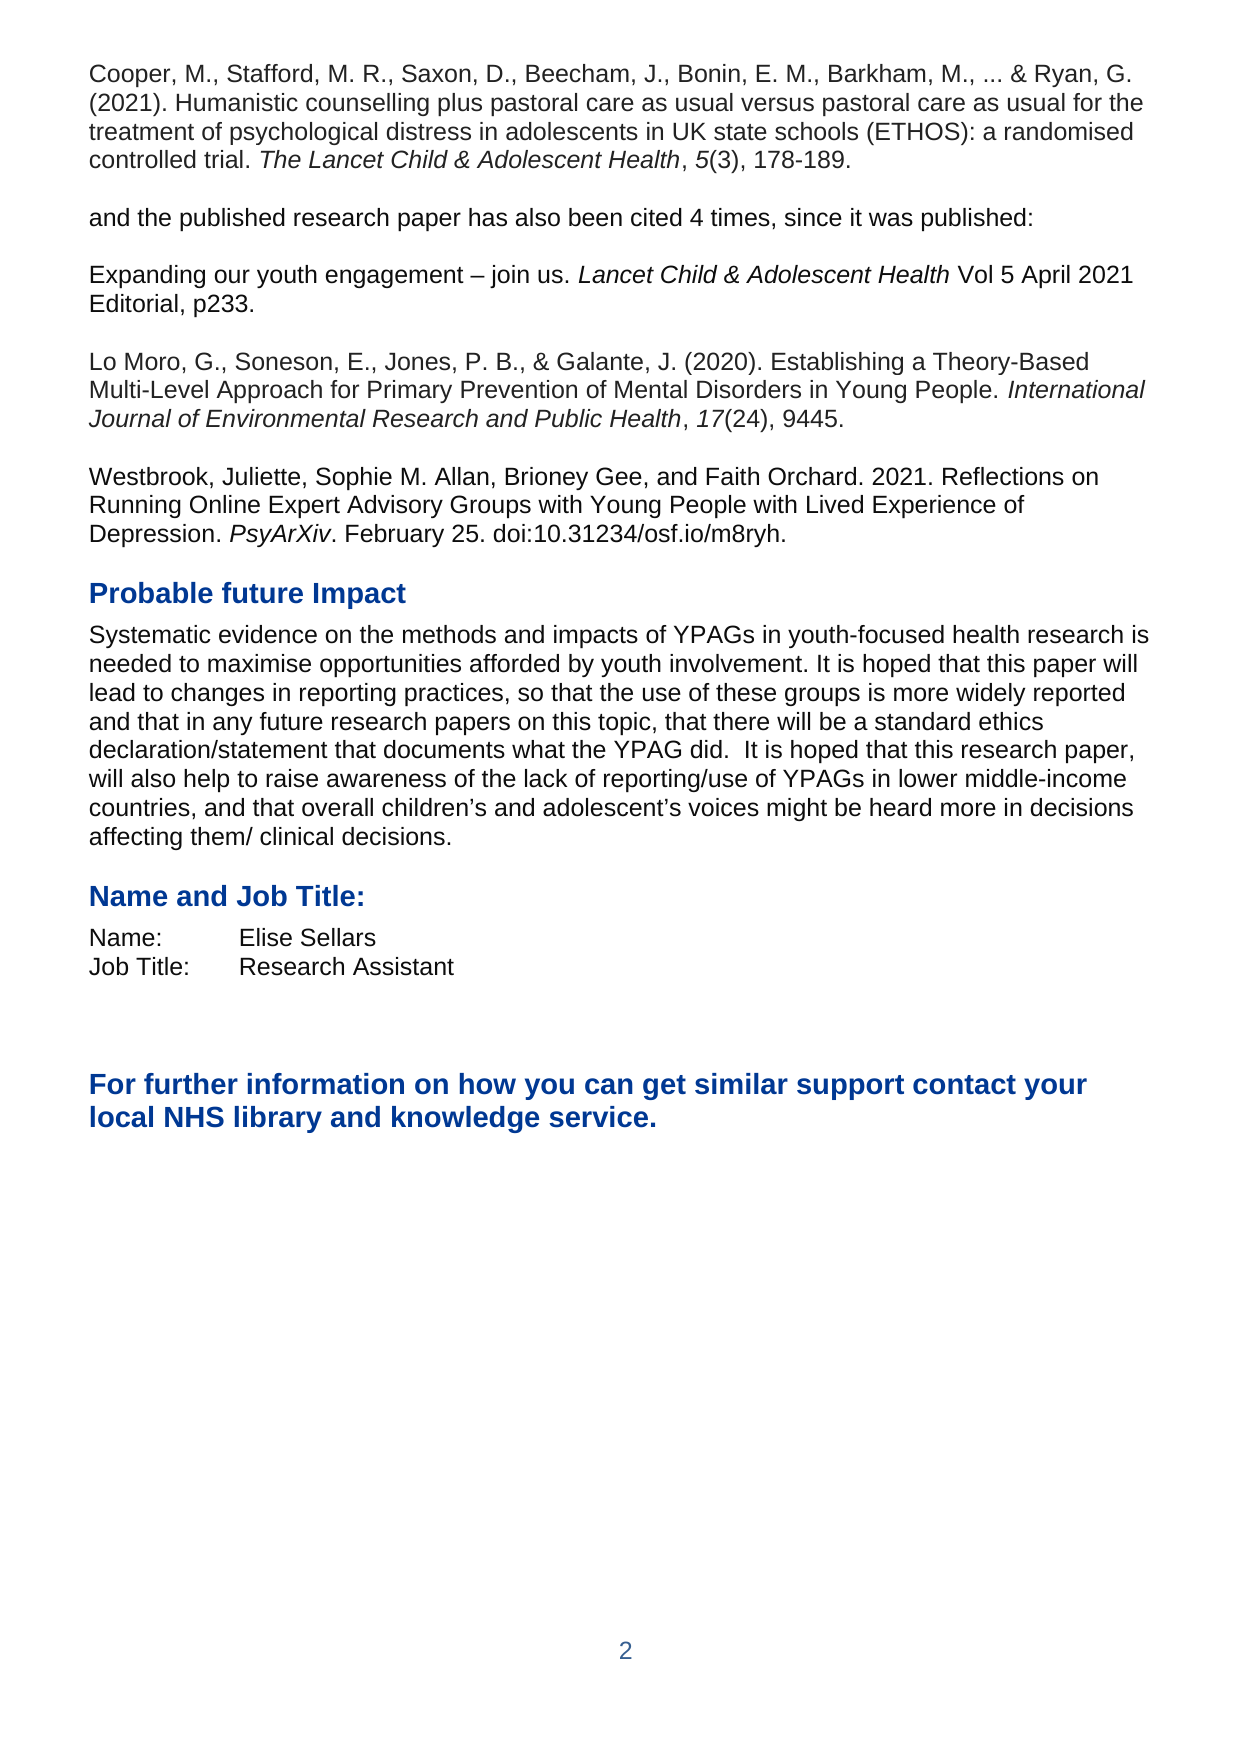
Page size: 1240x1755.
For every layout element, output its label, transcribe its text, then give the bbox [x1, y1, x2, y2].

subtitle Probable future Impact [89, 577, 1151, 610]
subtitle Name and Job Title: [89, 879, 1151, 913]
text Name: Elise Sellars [89, 923, 1151, 952]
text Lo Moro, G., Soneson, E., Jones, P. B., & Galante, J. (2020). Establishing a Theory-Based Multi-Level Approach for Primary Prevention of Mental Disorders in Young People. International Journal of Environmental Research and Public Health, 17(24), 9445. [89, 347, 1151, 433]
text Westbrook, Juliette, Sophie M. Allan, Brioney Gee, and Faith Orchard. 2021. Reflections on Running Online Expert Advisory Groups with Young People with Lived Experience of Depression. PsyArXiv. February 25. doi:10.31234/osf.io/m8ryh. [89, 462, 1151, 548]
text and the published research paper has also been cited 4 times, since it was published: Expanding our youth engagement – join us. Lancet Child & Adolescent Health Vol 5 April 2021 Editorial, p233. [89, 203, 1151, 318]
text Cooper, M., Stafford, M. R., Saxon, D., Beecham, J., Bonin, E. M., Barkham, M., ... & Ryan, G. (2021). Humanistic counselling plus pastoral care as usual versus pastoral care as usual for the treatment of psychological distress in adolescents in UK state schools (ETHOS): a randomised controlled trial. The Lancet Child & Adolescent Health, 5(3), 178-189. [89, 59, 1151, 174]
text Job Title: Research Assistant [89, 952, 1151, 981]
text Systematic evidence on the methods and impacts of YPAGs in youth-focused health research is needed to maximise opportunities afforded by youth involvement. It is hoped that this paper will lead to changes in reporting practices, so that the use of these groups is more widely reported and that in any future research papers on this topic, that there will be a standard ethics declaration/statement that documents what the YPAG did. It is hoped that this research paper, will also help to raise awareness of the lack of reporting/use of YPAGs in lower middle-income countries, and that overall children’s and adolescent’s voices might be heard more in decisions affecting them/ clinical decisions. [89, 621, 1151, 851]
subtitle For further information on how you can get similar support contact your local NHS library and knowledge service. [89, 1067, 1151, 1134]
